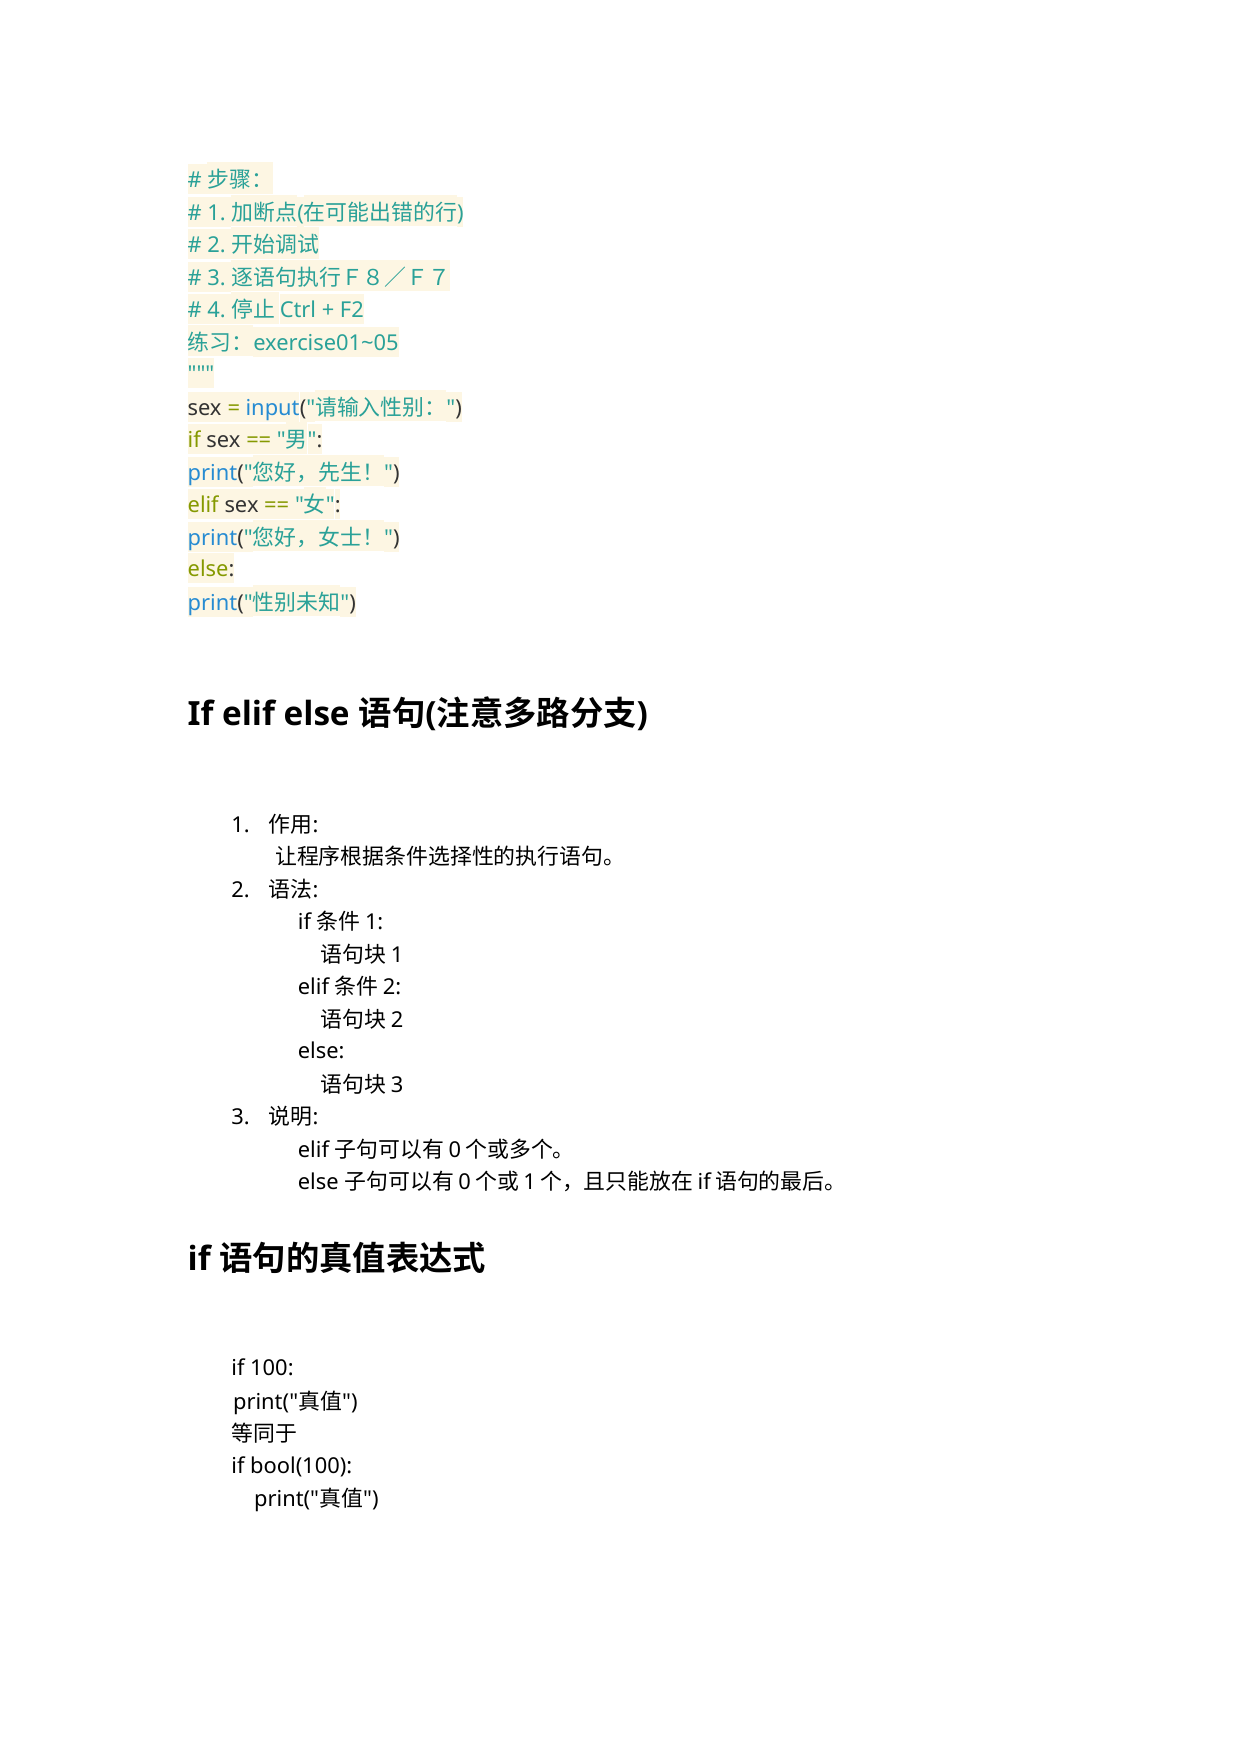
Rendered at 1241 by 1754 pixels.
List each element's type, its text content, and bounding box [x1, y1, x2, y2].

text elif 子句可以有0个或多个。 [231, 1131, 1053, 1164]
text 等同于 [187, 1416, 1053, 1448]
text if 100: [187, 1351, 1053, 1383]
text # 3. 逐语句执行Ｆ８／Ｆ７ [187, 259, 1053, 292]
list 语法: [231, 871, 1053, 904]
subtitle If elif else 语句(注意多路分支) [187, 679, 1053, 744]
text sex = input("请输入性别：") [187, 389, 1053, 422]
text # 4. 停止Ctrl + F2 [187, 292, 1053, 324]
text else: [187, 552, 1053, 584]
text 练习：exercise01~05 [187, 324, 1053, 357]
text print("您好，女士！") [187, 519, 1053, 552]
text print("真值") [187, 1481, 1053, 1513]
text # 1. 加断点(在可能出错的行) [187, 194, 1053, 227]
text if 条件1: [231, 904, 1053, 936]
text print("性别未知") [187, 584, 1053, 617]
text print("真值") [187, 1383, 1053, 1416]
text print("您好，先生！") [187, 454, 1053, 487]
list 说明: [231, 1099, 1053, 1131]
text 语句块1 [231, 936, 1053, 969]
text 让程序根据条件选择性的执行语句。 [187, 839, 1053, 871]
text # 2. 开始调试 [187, 227, 1053, 259]
text 语句块3 [231, 1066, 1053, 1099]
list 作用: [231, 806, 1053, 839]
text elif sex == "女": [187, 487, 1053, 519]
subtitle if 语句的真值表达式 [187, 1223, 1053, 1288]
text if sex == "男": [187, 422, 1053, 454]
text else: [231, 1034, 1053, 1066]
text 语句块2 [231, 1001, 1053, 1034]
text elif 条件2: [231, 969, 1053, 1001]
text """ [187, 357, 1053, 389]
text else 子句可以有0个或1个，且只能放在if语句的最后。 [231, 1164, 1053, 1196]
text if bool(100): [187, 1448, 1053, 1481]
text # 步骤： [187, 162, 1053, 194]
